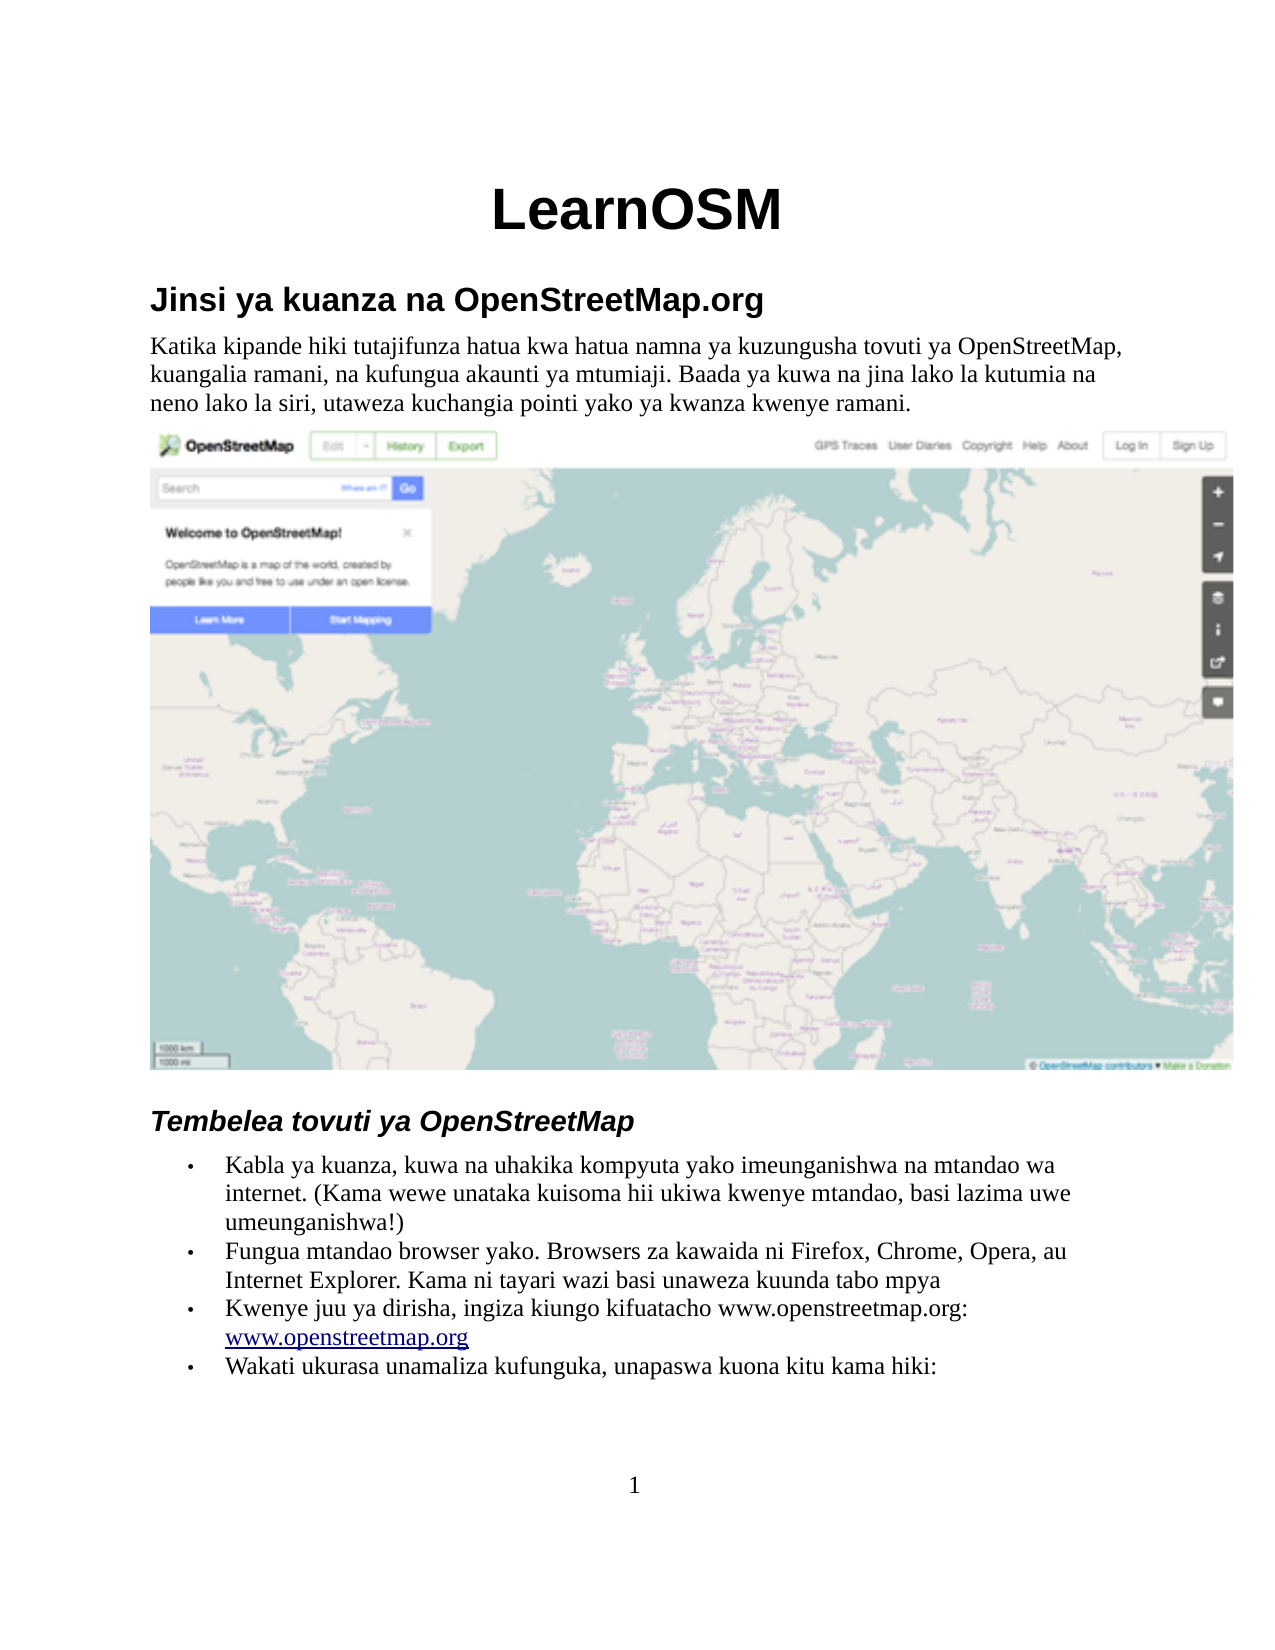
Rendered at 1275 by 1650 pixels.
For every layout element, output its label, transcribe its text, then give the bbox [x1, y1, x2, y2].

subtitle Jinsi ya kuanza na OpenStreetMap.org [150, 279, 1125, 318]
list Fungua mtandao browser yako. Browsers za kawaida ni Firefox, Chrome, Opera, au Internet Explorer. Kama ni tayari wazi basi unaweza kuunda tabo mpya [187, 1236, 1125, 1293]
text Katika kipande hiki tutajifunza hatua kwa hatua namna ya kuzungusha tovuti ya OpenStreetMap, kuangalia ramani, na kufungua akaunti ya mtumiaji. Baada ya kuwa na jina lako la kutumia na neno lako la siri, utaweza kuchangia pointi yako ya kwanza kwenye ramani. [150, 331, 1125, 417]
list Kabla ya kuanza, kuwa na uhakika kompyuta yako imeunganishwa na mtandao wa internet. (Kama wewe unataka kuisoma hii ukiwa kwenye mtandao, basi lazima uwe umeunganishwa!) [187, 1150, 1125, 1236]
list Kwenye juu ya dirisha, ingiza kiungo kifuatacho www.openstreetmap.org: www.openstreetmap.org [187, 1293, 1125, 1351]
title LearnOSM [150, 175, 1125, 242]
list Wakati ukurasa unamaliza kufunguka, unapaswa kuona kitu kama hiki: [187, 1351, 1125, 1380]
picture [150, 426, 1234, 1070]
subtitle Tembelea tovuti ya OpenStreetMap [150, 1104, 1125, 1137]
